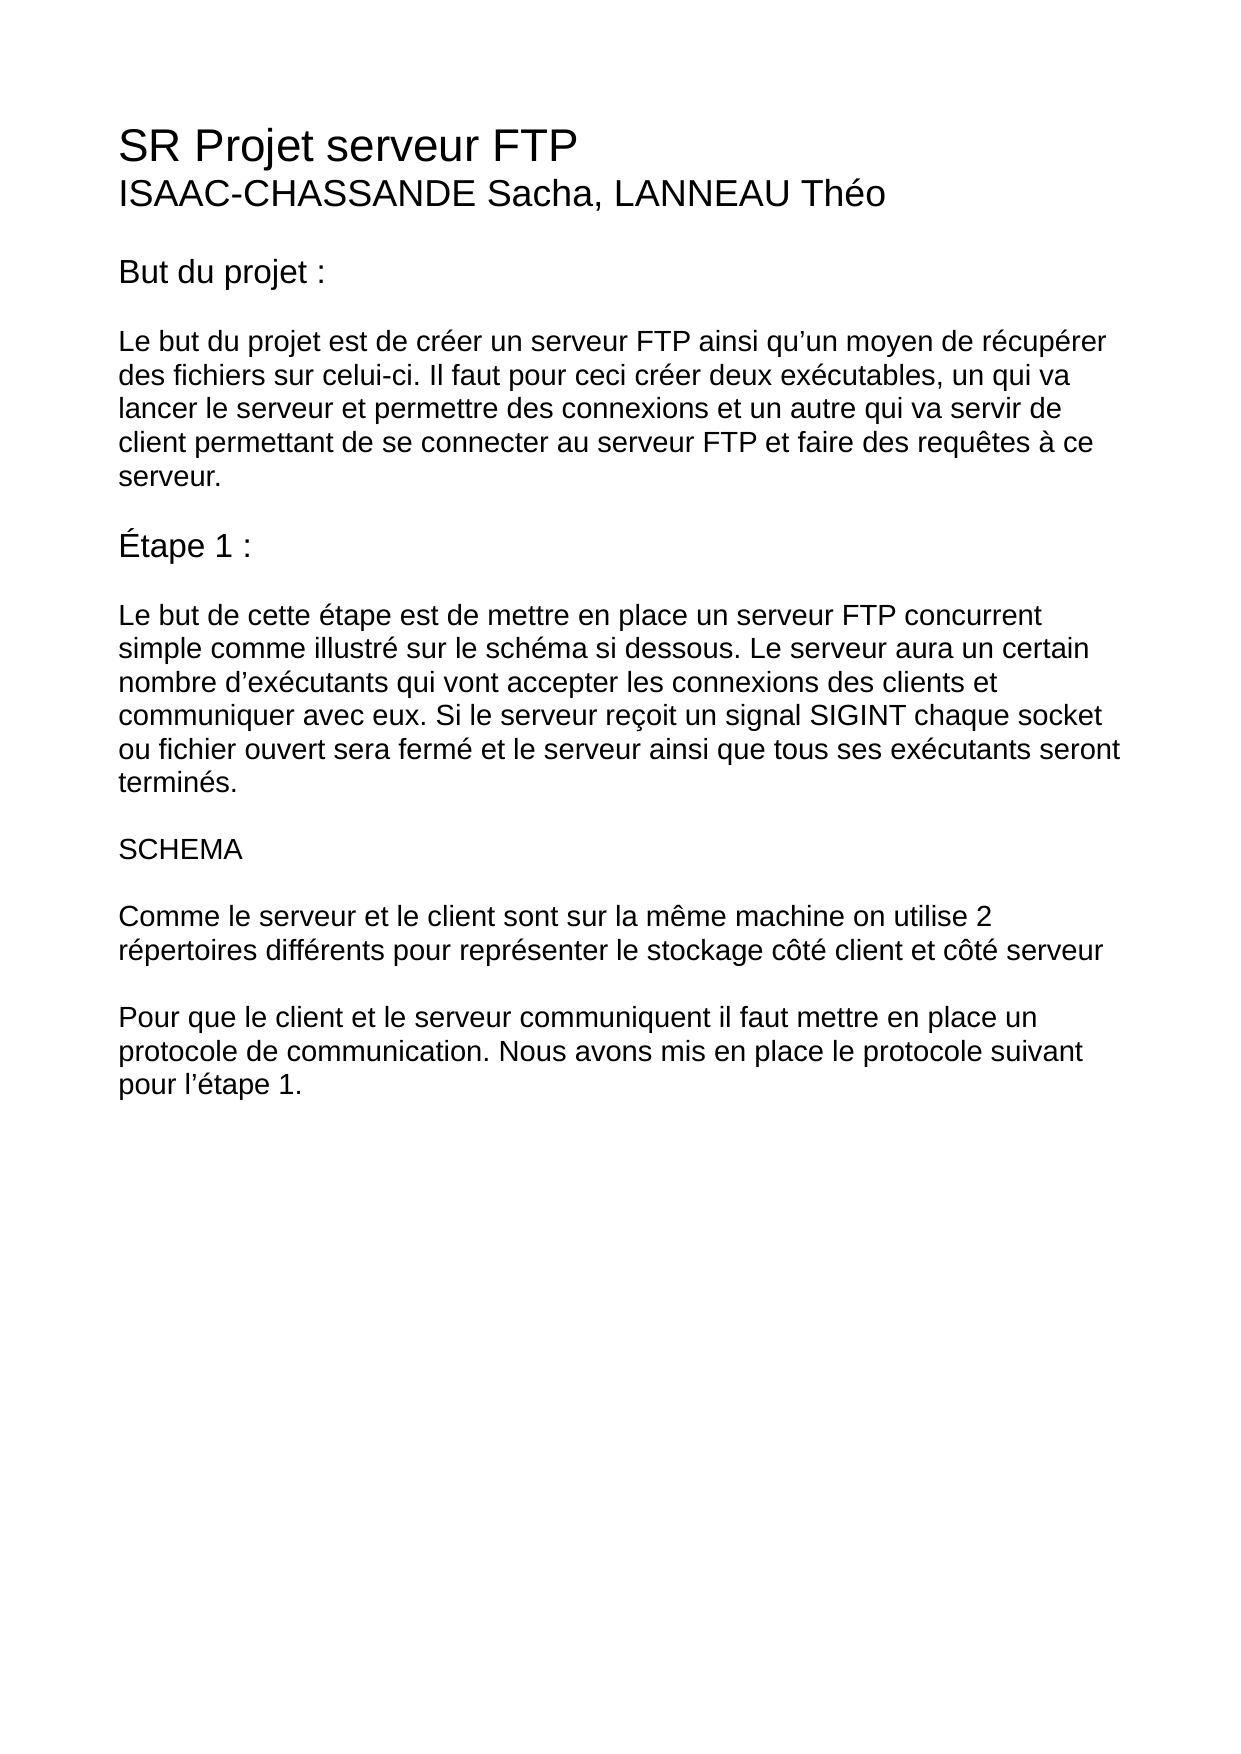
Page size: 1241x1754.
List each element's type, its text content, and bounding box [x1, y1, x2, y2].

text Le but de cette étape est de mettre en place un serveur FTP concurrent simple comme illustré sur le schéma si dessous. Le serveur aura un certain nombre d’exécutants qui vont accepter les connexions des clients et communiquer avec eux. Si le serveur reçoit un signal SIGINT chaque socket ou fichier ouvert sera fermé et le serveur ainsi que tous ses exécutants seront terminés. [118, 598, 1122, 799]
text Étape 1 : [118, 526, 1122, 564]
text SCHEMA [118, 832, 1122, 866]
text ISAAC-CHASSANDE Sacha, LANNEAU Théo [118, 171, 1122, 214]
text SR Projet serveur FTP [118, 118, 1122, 171]
text But du projet : [118, 252, 1122, 291]
text Comme le serveur et le client sont sur la même machine on utilise 2 répertoires différents pour représenter le stockage côté client et côté serveur [118, 899, 1122, 967]
text Le but du projet est de créer un serveur FTP ainsi qu’un moyen de récupérer des fichiers sur celui-ci. Il faut pour ceci créer deux exécutables, un qui va lancer le serveur et permettre des connexions et un autre qui va servir de client permettant de se connecter au serveur FTP et faire des requêtes à ce serveur. [118, 324, 1122, 492]
text Pour que le client et le serveur communiquent il faut mettre en place un protocole de communication. Nous avons mis en place le protocole suivant pour l’étape 1. [118, 1000, 1122, 1101]
